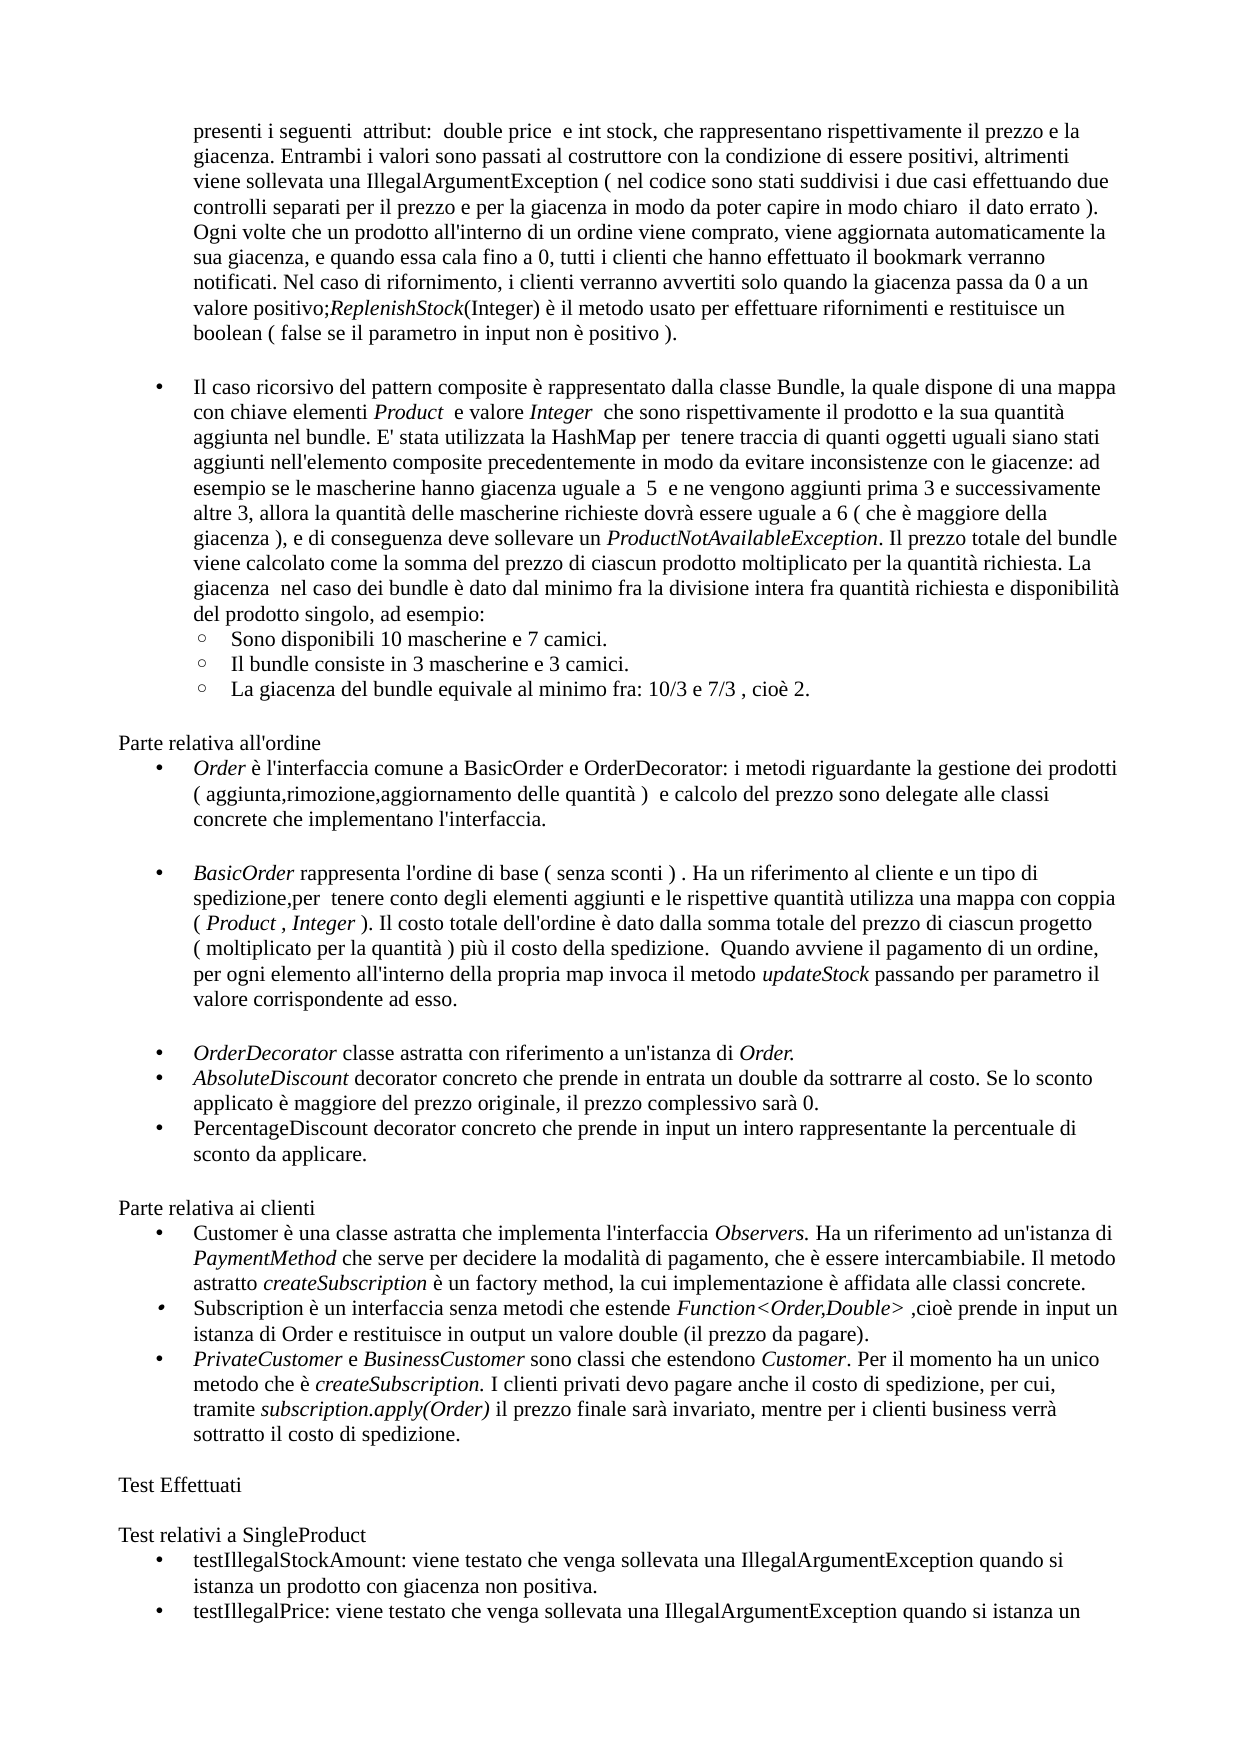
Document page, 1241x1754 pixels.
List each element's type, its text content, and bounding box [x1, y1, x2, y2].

list Subscription è un interfaccia senza metodi che estende Function<Order,Double> ,cioè prende in input un istanza di Order e restituisce in output un valore double (il prezzo da pagare). [156, 1295, 1122, 1346]
list Order è l'interfaccia comune a BasicOrder e OrderDecorator: i metodi riguardante la gestione dei prodotti ( aggiunta,rimozione,aggiornamento delle quantità ) e calcolo del prezzo sono delegate alle classi concrete che implementano l'interfaccia. [156, 755, 1122, 831]
text Parte relativa ai clienti [118, 1194, 1122, 1220]
list La giacenza del bundle equivale al minimo fra: 10/3 e 7/3 , cioè 2. [193, 676, 1122, 701]
list Il caso ricorsivo del pattern composite è rappresentato dalla classe Bundle, la quale dispone di una mappa con chiave elementi Product e valore Integer che sono rispettivamente il prodotto e la sua quantità aggiunta nel bundle. E' stata utilizzata la HashMap per tenere traccia di quanti oggetti uguali siano stati aggiunti nell'elemento composite precedentemente in modo da evitare inconsistenze con le giacenze: ad esempio se le mascherine hanno giacenza uguale a 5 e ne vengono aggiunti prima 3 e successivamente altre 3, allora la quantità delle mascherine richieste dovrà essere uguale a 6 ( che è maggiore della giacenza ), e di conseguenza deve sollevare un ProductNotAvailableException. Il prezzo totale del bundle viene calcolato come la somma del prezzo di ciascun prodotto moltiplicato per la quantità richiesta. La giacenza nel caso dei bundle è dato dal minimo fra la divisione intera fra quantità richiesta e disponibilità del prodotto singolo, ad esempio: [156, 374, 1122, 626]
list testIllegalStockAmount: viene testato che venga sollevata una IllegalArgumentException quando si istanza un prodotto con giacenza non positiva. [156, 1547, 1122, 1598]
list Customer è una classe astratta che implementa l'interfaccia Observers. Ha un riferimento ad un'istanza di PaymentMethod che serve per decidere la modalità di pagamento, che è essere intercambiabile. Il metodo astratto createSubscription è un factory method, la cui implementazione è affidata alle classi concrete. [156, 1220, 1122, 1295]
list OrderDecorator classe astratta con riferimento a un'istanza di Order. [156, 1040, 1122, 1065]
text Parte relativa all'ordine [118, 730, 1122, 755]
list PrivateCustomer e BusinessCustomer sono classi che estendono Customer. Per il momento ha un unico metodo che è createSubscription. I clienti privati devo pagare anche il costo di spedizione, per cui, tramite subscription.apply(Order) il prezzo finale sarà invariato, mentre per i clienti business verrà sottratto il costo di spedizione. [156, 1346, 1122, 1447]
list Sono disponibili 10 mascherine e 7 camici. [193, 626, 1122, 651]
list PercentageDiscount decorator concreto che prende in input un intero rappresentante la percentuale di sconto da applicare. [156, 1115, 1122, 1166]
list presenti i seguenti attribut: double price e int stock, che rappresentano rispettivamente il prezzo e la giacenza. Entrambi i valori sono passati al costruttore con la condizione di essere positivi, altrimenti viene sollevata una IllegalArgumentException ( nel codice sono stati suddivisi i due casi effettuando due controlli separati per il prezzo e per la giacenza in modo da poter capire in modo chiaro il dato errato ). Ogni volte che un prodotto all'interno di un ordine viene comprato, viene aggiornata automaticamente la sua giacenza, e quando essa cala fino a 0, tutti i clienti che hanno effettuato il bookmark verranno notificati. Nel caso di rifornimento, i clienti verranno avvertiti solo quando la giacenza passa da 0 a un valore positivo;ReplenishStock(Integer) è il metodo usato per effettuare rifornimenti e restituisce un boolean ( false se il parametro in input non è positivo ). [156, 118, 1122, 345]
text Test Effettuati [118, 1472, 1122, 1497]
list testIllegalPrice: viene testato che venga sollevata una IllegalArgumentException quando si istanza un [156, 1598, 1122, 1623]
text Test relativi a SingleProduct [118, 1522, 1122, 1547]
list Il bundle consiste in 3 mascherine e 3 camici. [193, 651, 1122, 676]
list AbsoluteDiscount decorator concreto che prende in entrata un double da sottrarre al costo. Se lo sconto applicato è maggiore del prezzo originale, il prezzo complessivo sarà 0. [156, 1065, 1122, 1115]
list BasicOrder rappresenta l'ordine di base ( senza sconti ) . Ha un riferimento al cliente e un tipo di spedizione,per tenere conto degli elementi aggiunti e le rispettive quantità utilizza una mappa con coppia ( Product , Integer ). Il costo totale dell'ordine è dato dalla somma totale del prezzo di ciascun progetto ( moltiplicato per la quantità ) più il costo della spedizione. Quando avviene il pagamento di un ordine, per ogni elemento all'interno della propria map invoca il metodo updateStock passando per parametro il valore corrispondente ad esso. [156, 860, 1122, 1011]
